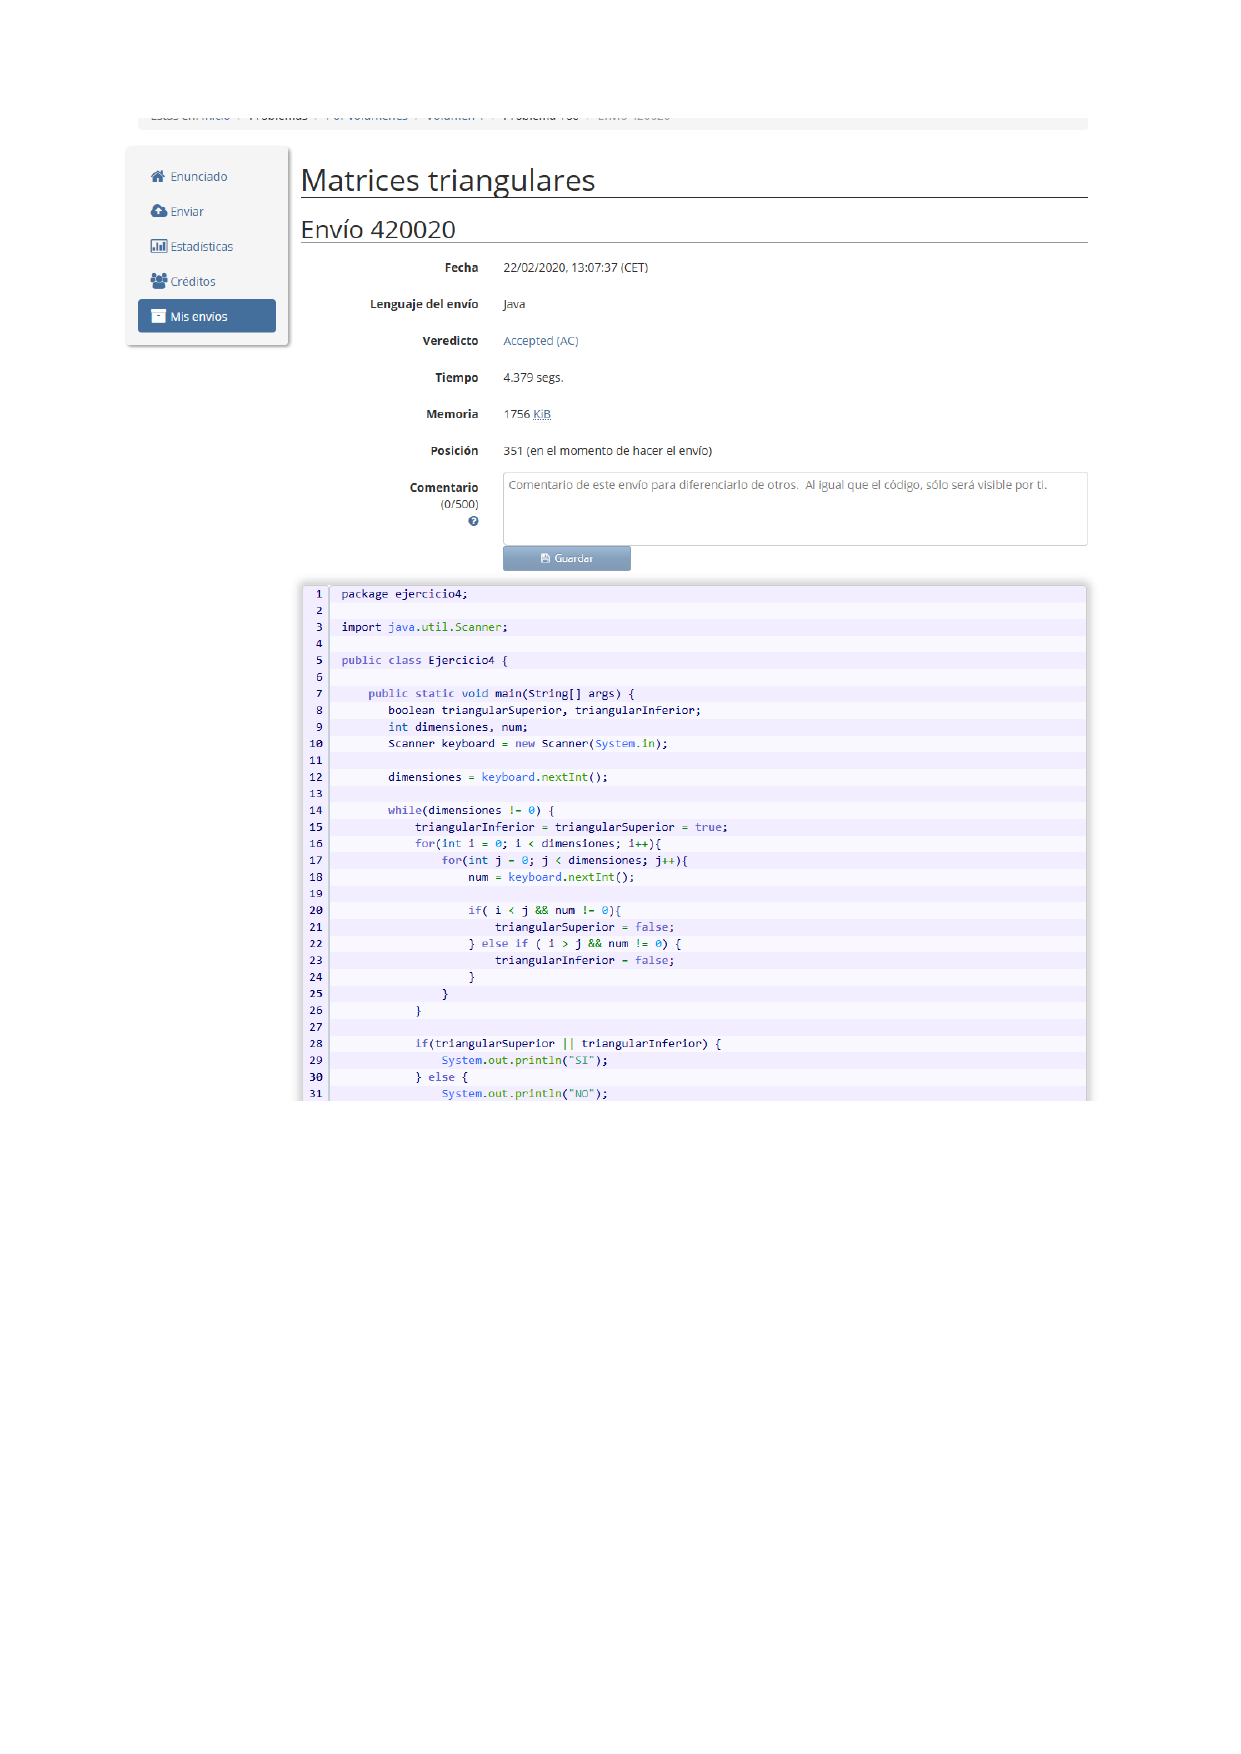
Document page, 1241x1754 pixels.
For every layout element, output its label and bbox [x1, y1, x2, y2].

picture [118, 118, 1123, 1101]
